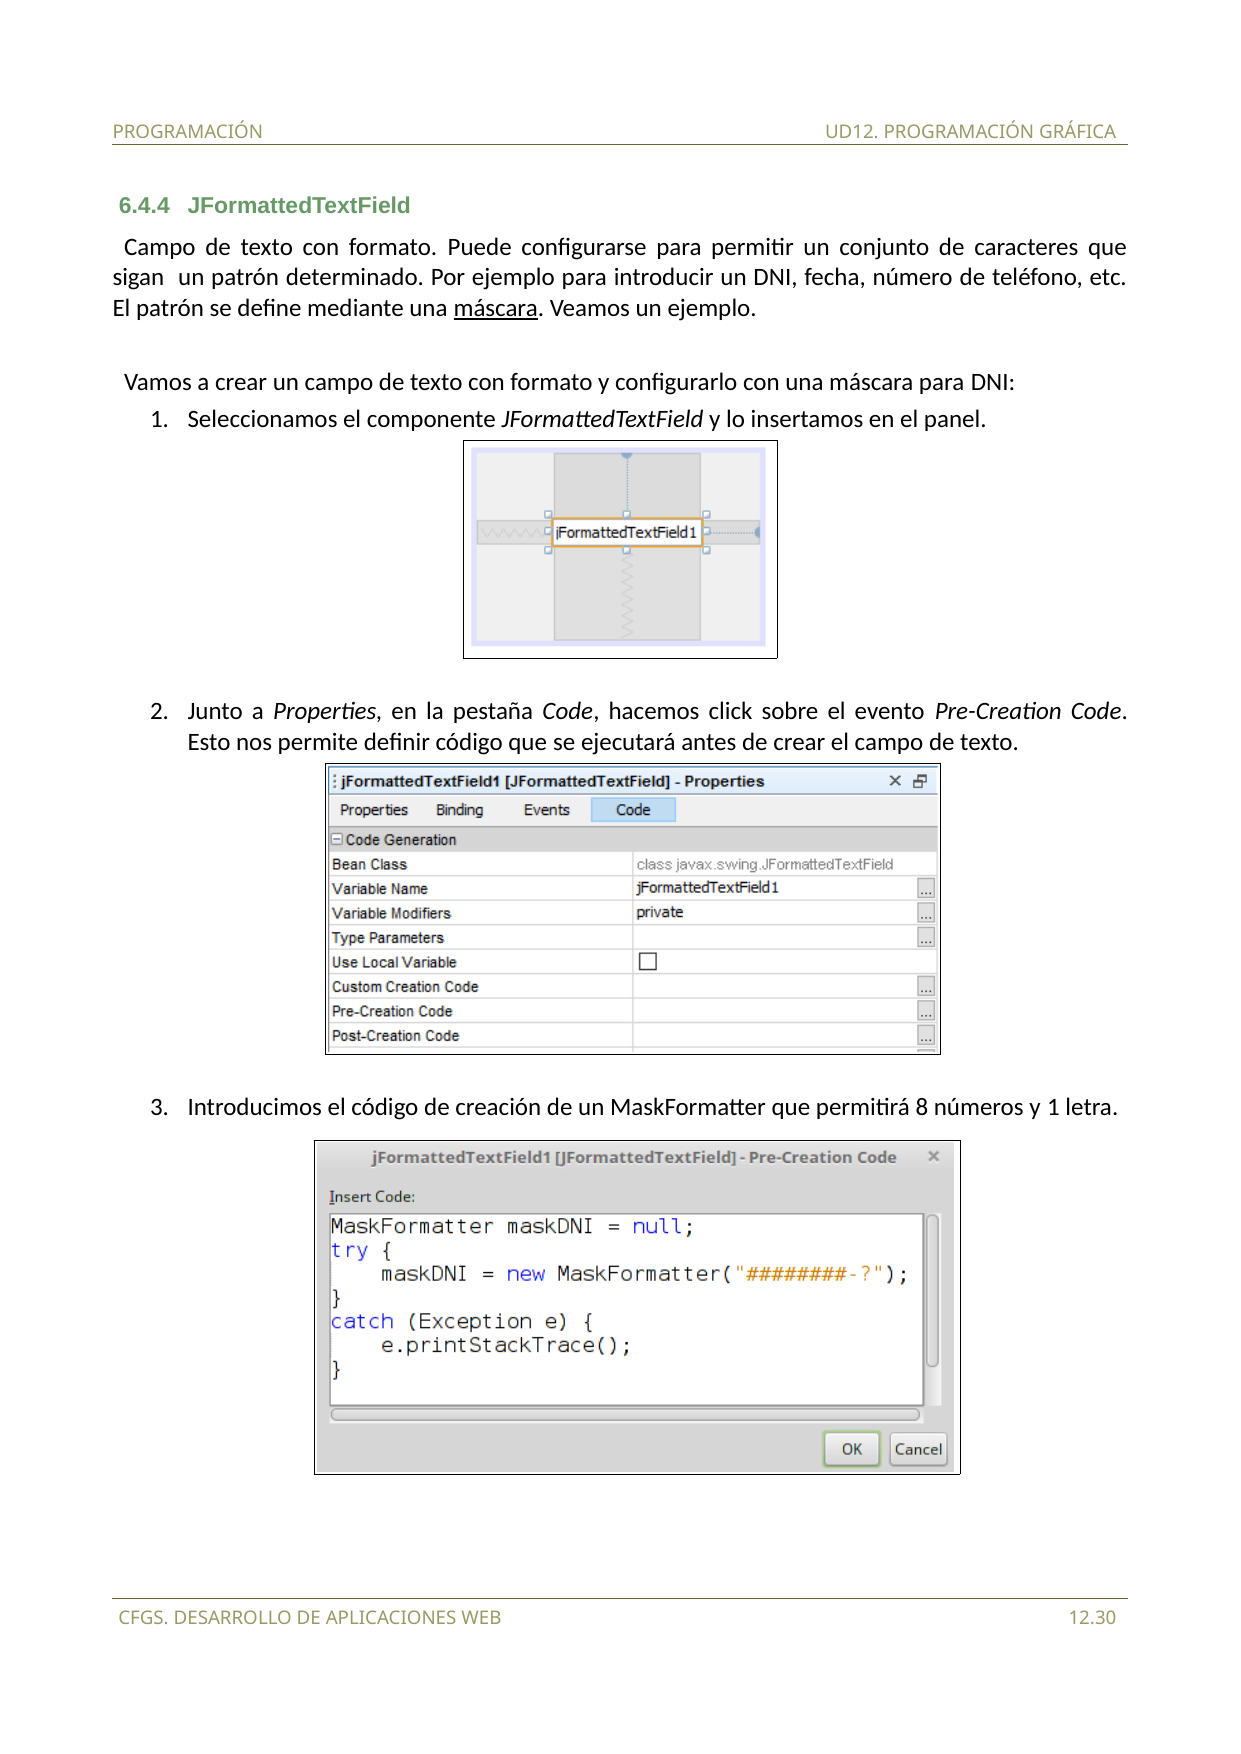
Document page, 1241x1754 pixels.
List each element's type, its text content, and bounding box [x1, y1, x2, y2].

list Introducimos el código de creación de un MaskFormatter que permitirá 8 números y 1 letra. [150, 1091, 1128, 1122]
picture [316, 1142, 954, 1472]
text Campo de texto con formato. Puede configurarse para permitir un conjunto de caracteres que sigan un patrón determinado. Por ejemplo para introducir un DNI, fecha, número de teléfono, etc. El patrón se define mediante una máscara. Veamos un ejemplo. [112, 231, 1128, 322]
text Vamos a crear un campo de texto con formato y configurarlo con una máscara para DNI: [112, 366, 1128, 396]
list Seleccionamos el componente JFormattedTextField y lo insertamos en el panel. [150, 403, 1128, 433]
list Junto a Properties, en la pestaña Code, hacemos click sobre el evento Pre-Creation Code. Esto nos permite definir código que se ejecutará antes de crear el campo de texto. [150, 695, 1128, 756]
subtitle JFormattedTextField [112, 192, 1128, 218]
picture [466, 442, 774, 656]
picture [328, 765, 938, 1052]
